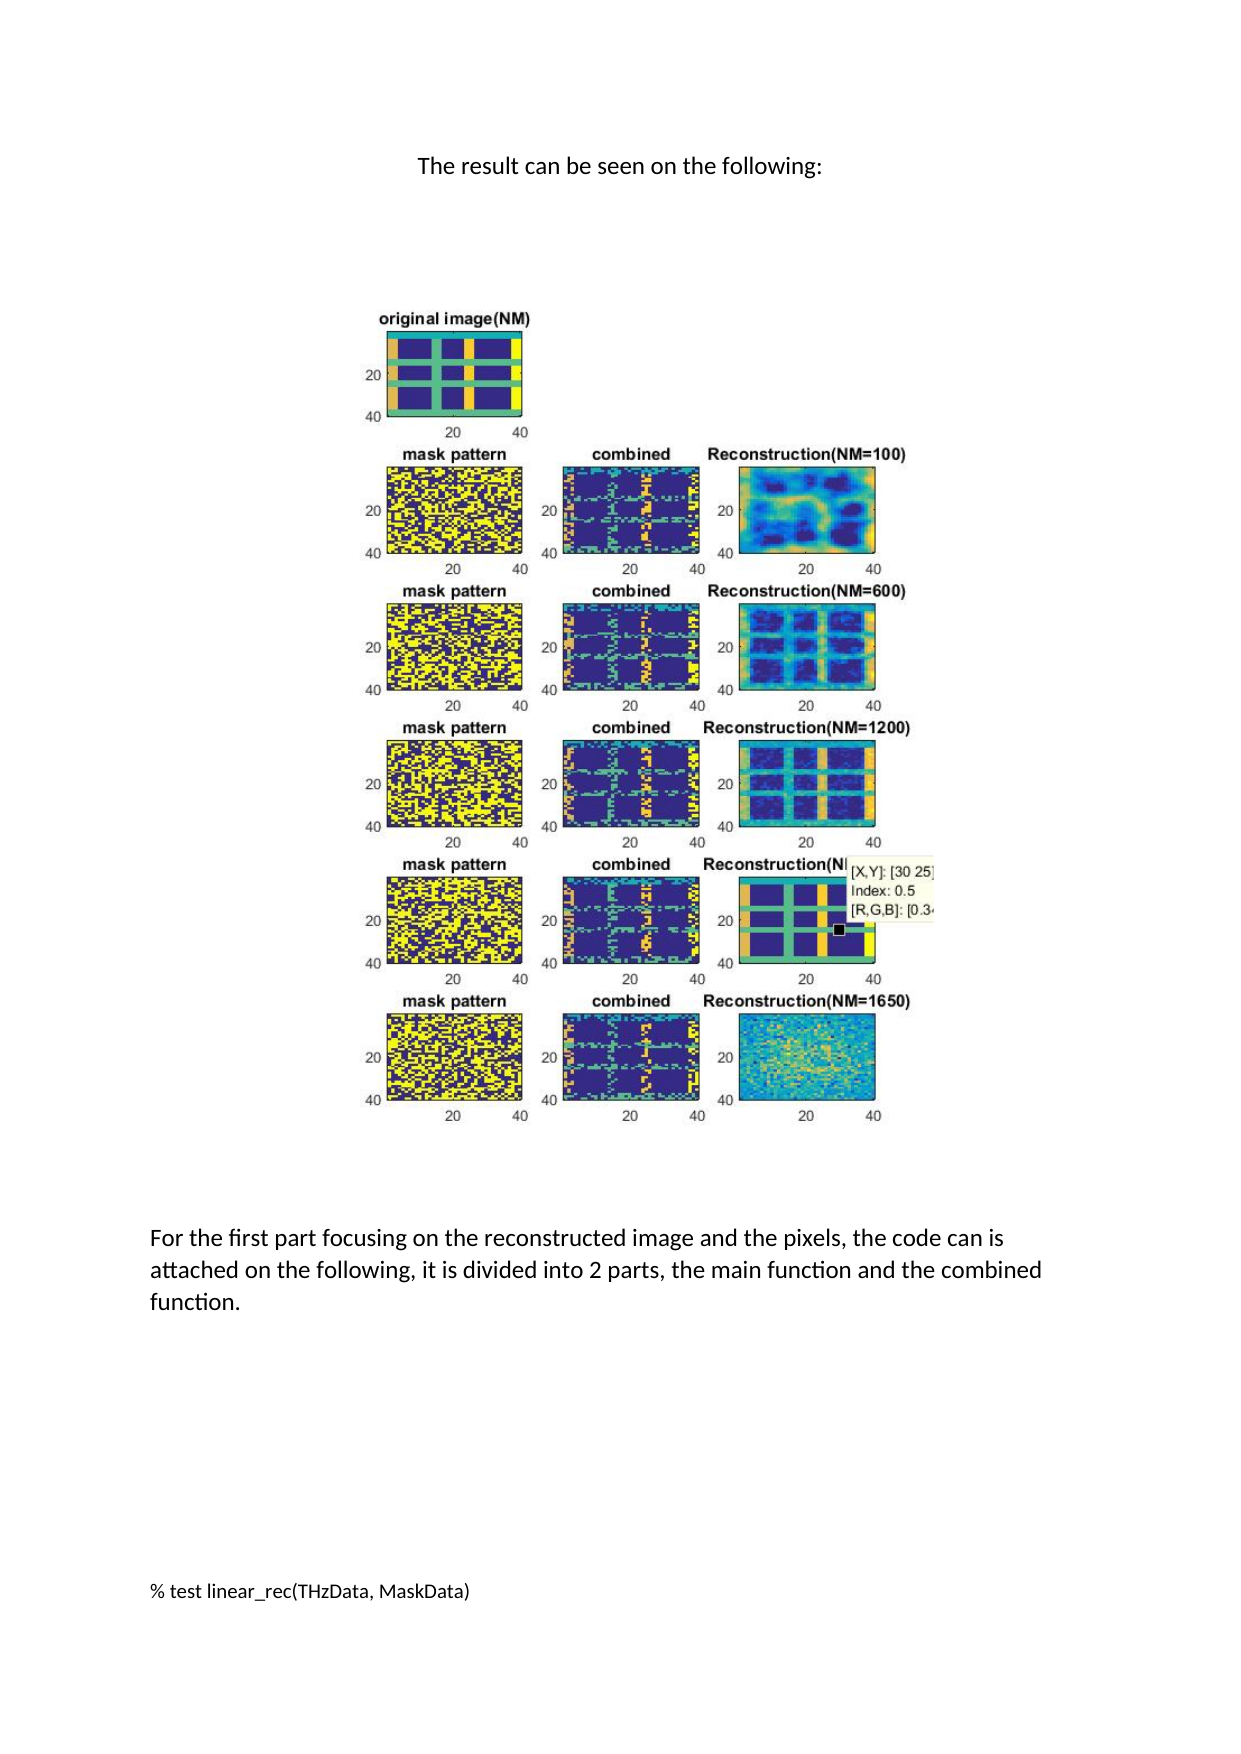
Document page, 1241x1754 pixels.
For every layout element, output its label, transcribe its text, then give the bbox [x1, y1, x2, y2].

text The result can be seen on the following: [150, 150, 1090, 181]
text % test linear_rec(THzData, MaskData) [150, 1578, 1090, 1604]
text For the first part focusing on the reconstructed image and the pixels, the code can is attached on the following, it is divided into 2 parts, the main function and the combined function. [150, 1223, 1090, 1317]
